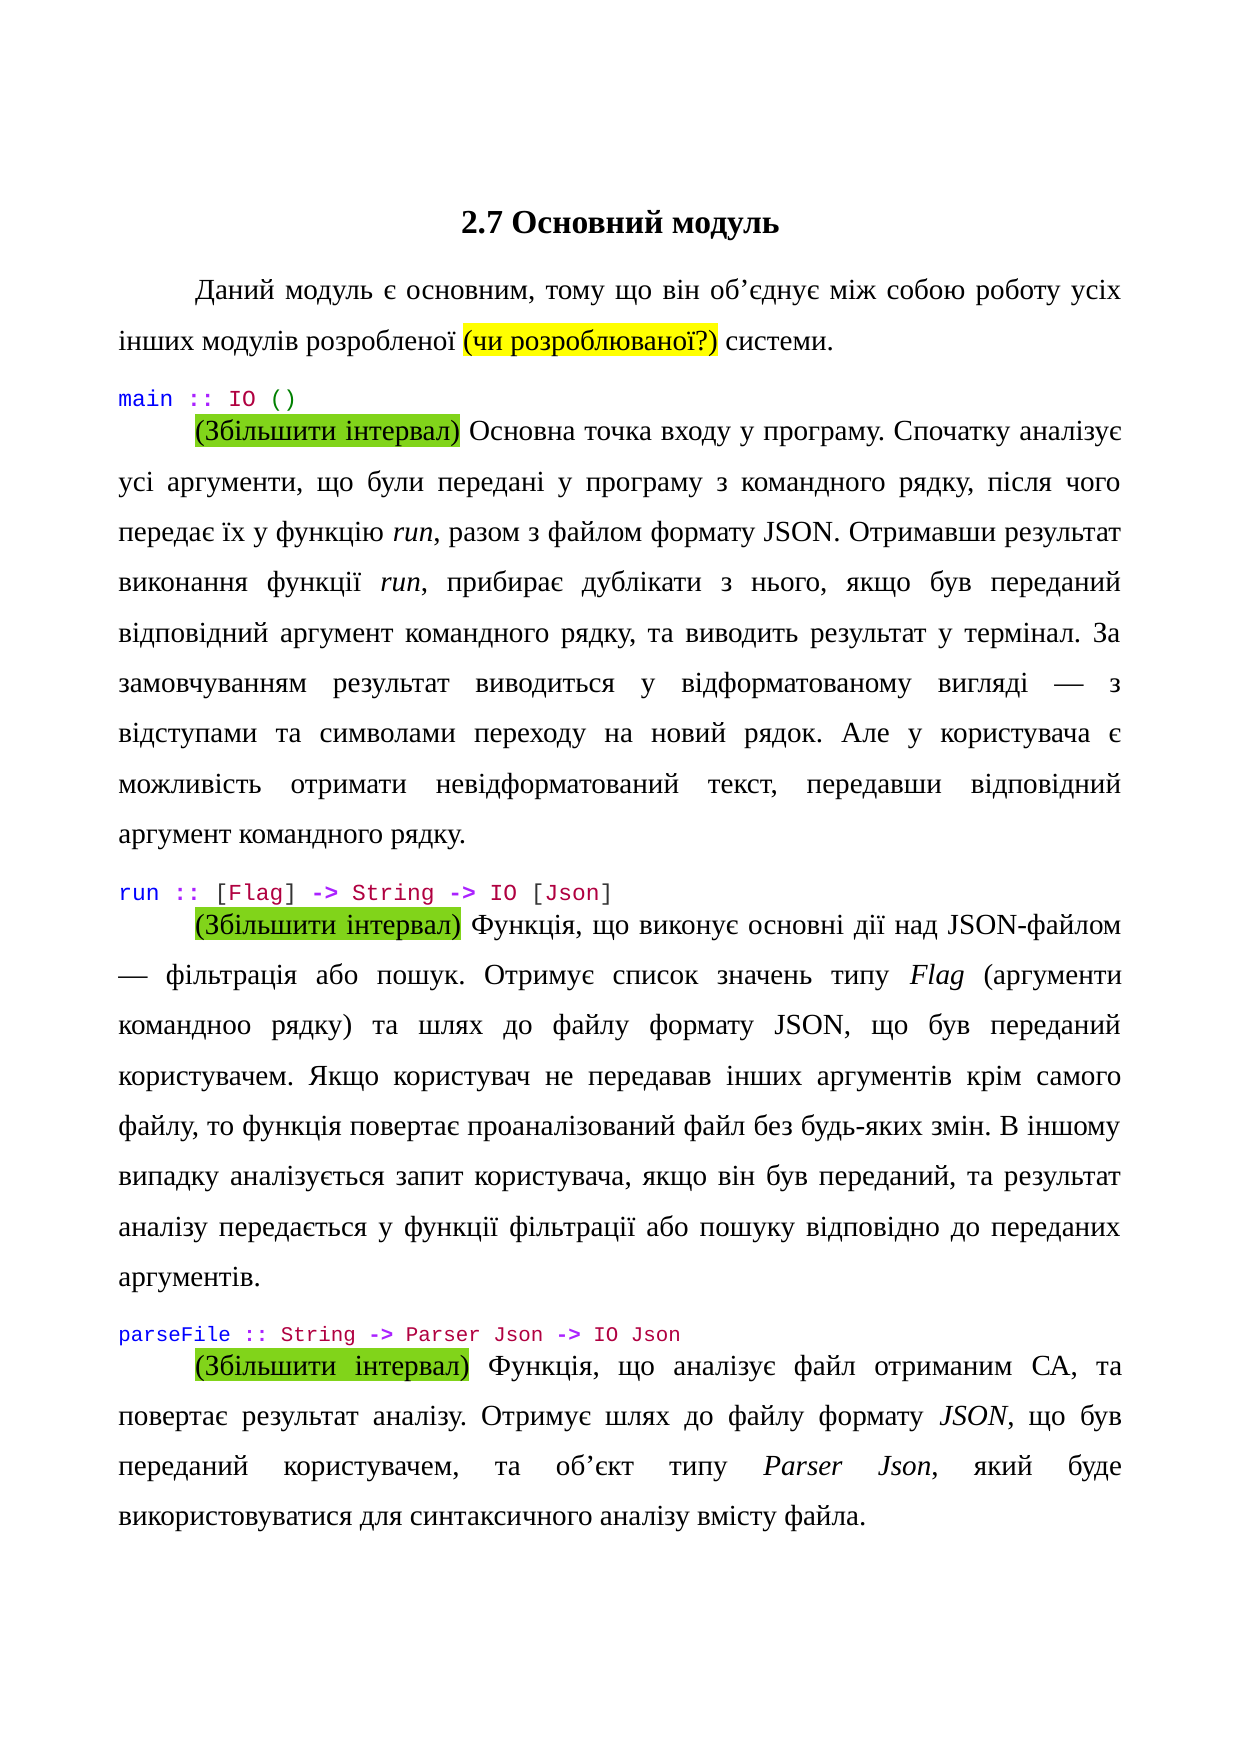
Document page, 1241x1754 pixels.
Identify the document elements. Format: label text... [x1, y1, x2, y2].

text (Збільшити інтервал) Функція, що виконує основні дії над JSON-файлом — фільтрація або пошук. Отримує список значень типу Flag (аргументи командноо рядку) та шлях до файлу формату JSON, що був переданий користувачем. Якщо користувач не передавав інших аргументів крім самого файлу, то функція повертає проаналізований файл без будь-яких змін. В іншому випадку аналізується запит користувача, якщо він був переданий, та результат аналізу передається у функції фільтрації або пошуку відповідно до переданих аргументів. [118, 907, 1122, 1293]
text (Збільшити інтервал) Функція, що аналізує файл отриманим СА, та повертає результат аналізу. Отримує шлях до файлу формату JSON, що був переданий користувачем, та об’єкт типу Parser Json, який буде використовуватися для синтаксичного аналізу вмісту файла. [118, 1348, 1122, 1532]
subtitle 2.7 Основний модуль [118, 202, 1122, 241]
text run :: [Flag] -> String -> IO [Json] [118, 881, 1122, 907]
text Даний модуль є основним, тому що він об’єднує між собою роботу усіх інших модулів розробленої (чи розроблюваної?) системи. [118, 272, 1122, 356]
text parseFile :: String -> Parser Json -> IO Json [118, 1324, 1122, 1348]
text main :: IO () [118, 388, 1122, 413]
text (Збільшити інтервал) Основна точка входу у програму. Спочатку аналізує усі аргументи, що були передані у програму з командного рядку, після чого передає їх у функцію run, разом з файлом формату JSON. Отримавши результат виконання функції run, прибирає дублікати з нього, якщо був переданий відповідний аргумент командного рядку, та виводить результат у термінал. За замовчуванням результат виводиться у відформатованому вигляді — з відступами та символами переходу на новий рядок. Але у користувача є можливість отримати невідформатований текст, передавши відповідний аргумент командного рядку. [118, 413, 1122, 849]
